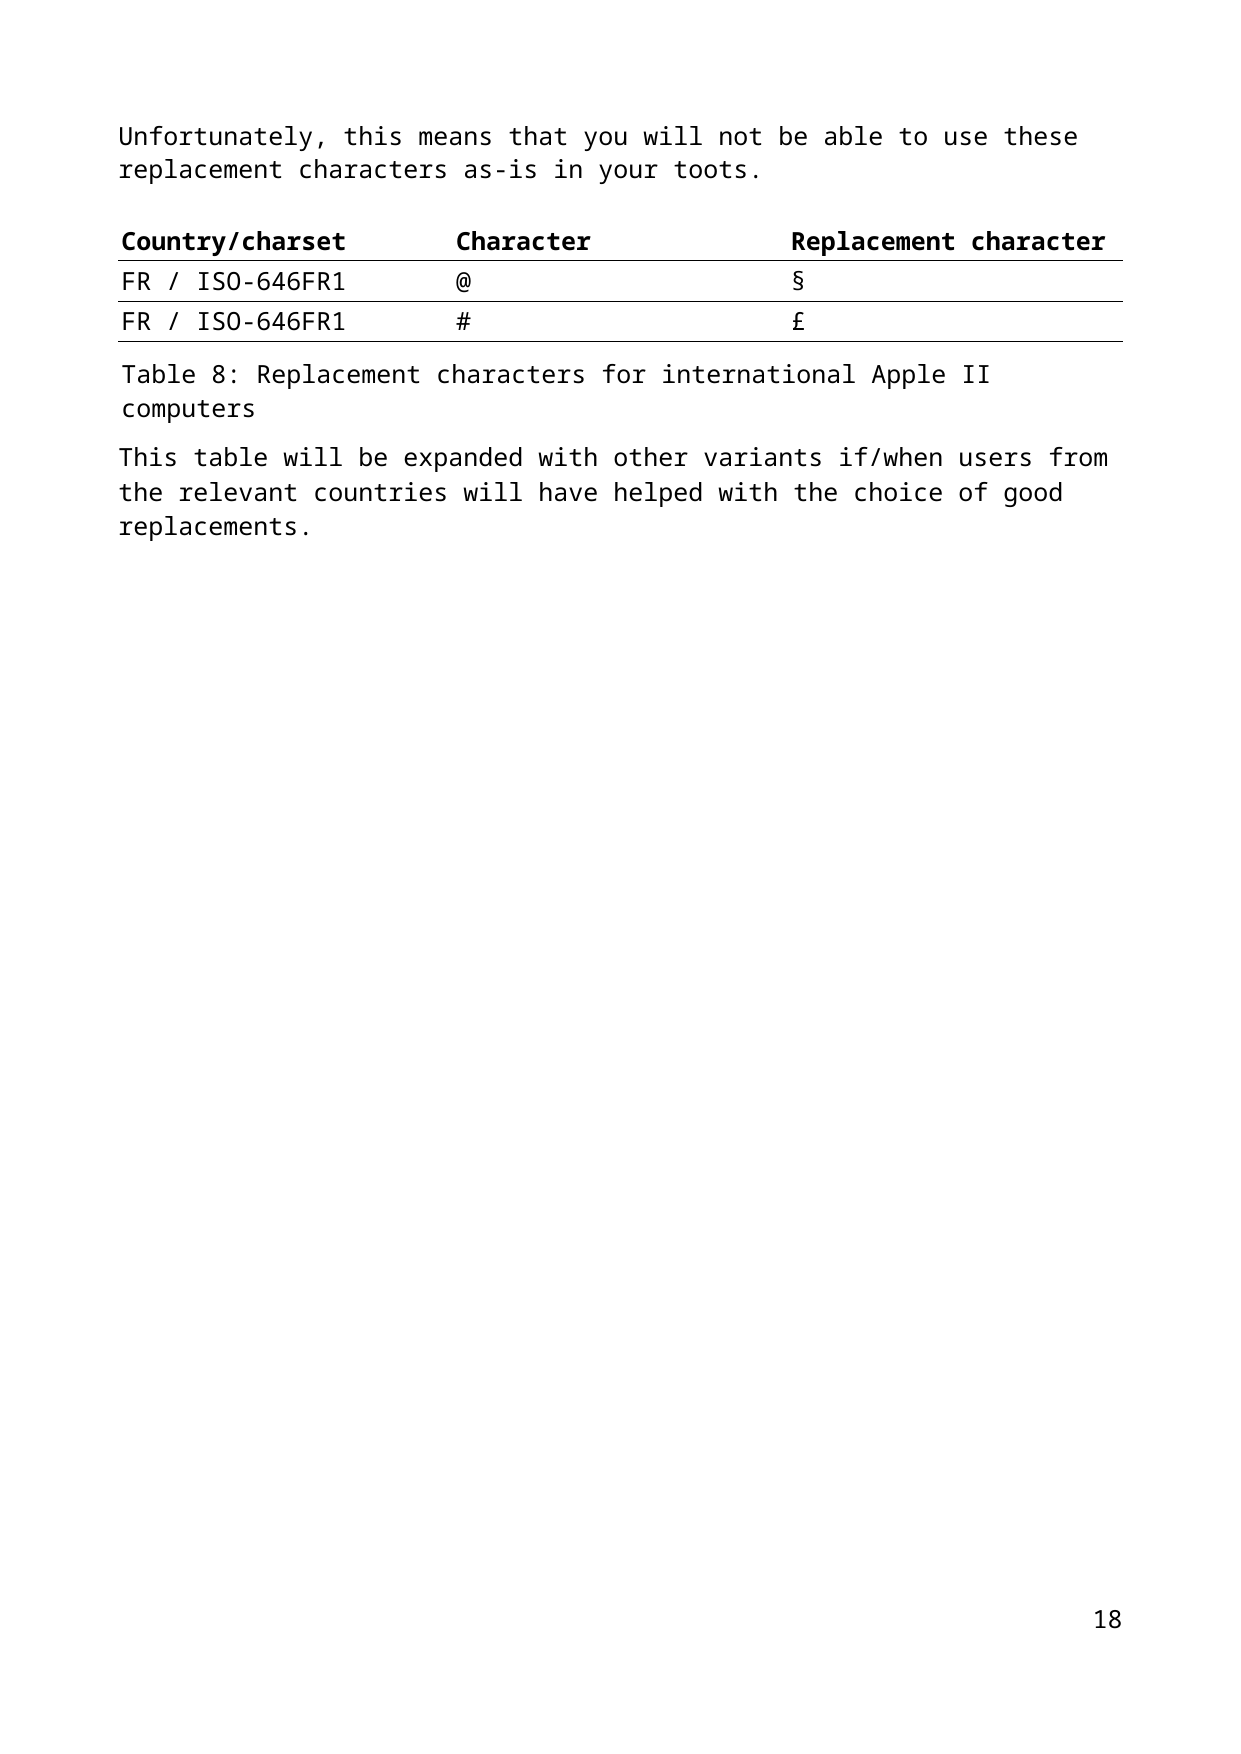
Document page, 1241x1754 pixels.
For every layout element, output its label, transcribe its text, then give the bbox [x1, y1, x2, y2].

table_header Replacement character [788, 220, 1122, 260]
table_cell FR / ISO-646FR1 [118, 302, 453, 341]
table_cell FR / ISO-646FR1 [118, 261, 453, 301]
text This table will be expanded with other variants if/when users from the relevant countries will have helped with the choice of good replacements. [118, 440, 1122, 542]
table_cell £ [788, 302, 1122, 341]
table_header Character [453, 220, 788, 260]
table_header Country/charset [118, 220, 453, 260]
table_cell # [453, 302, 788, 341]
table_cell @ [453, 261, 788, 301]
text Unfortunately, this means that you will not be able to use these replacement characters as-is in your toots. [118, 118, 1122, 186]
text Table 8: Replacement characters for international Apple II computers [118, 353, 1122, 428]
table_cell § [788, 261, 1122, 301]
